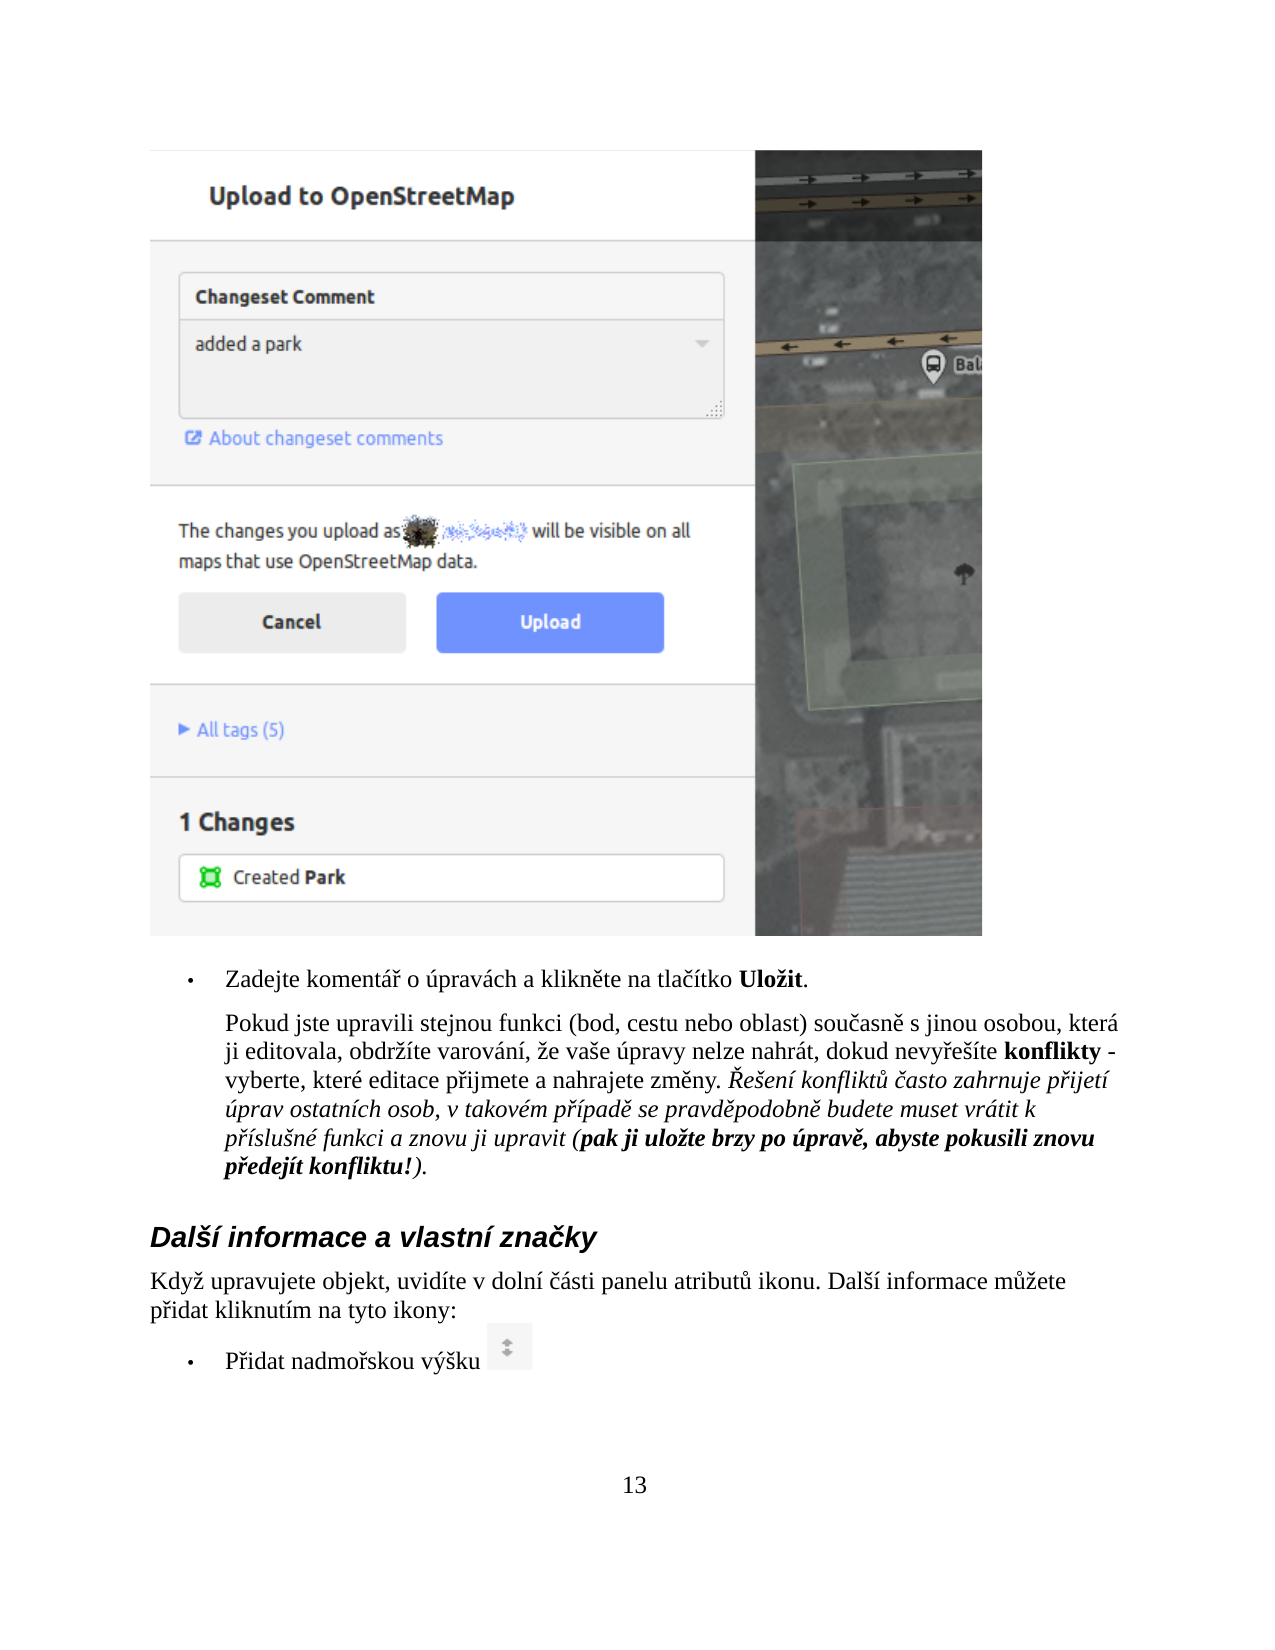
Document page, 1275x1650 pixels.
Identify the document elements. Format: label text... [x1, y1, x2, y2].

list Přidat nadmořskou výšku [187, 1324, 1125, 1404]
picture [150, 150, 983, 936]
text [150, 150, 1125, 964]
text Když upravujete objekt, uvidíte v dolní části panelu atributů ikonu. Další informace můžete přidat kliknutím na tyto ikony: [150, 1266, 1125, 1324]
picture [486, 1323, 533, 1370]
text Pokud jste upravili stejnou funkci (bod, cestu nebo oblast) současně s jinou osobou, která ji editovala, obdržíte varování, že vaše úpravy nelze nahrát, dokud nevyřešíte konflikty - vyberte, které editace přijmete a nahrajete změny. Řešení konfliktů často zahrnuje přijetí úprav ostatních osob, v takovém případě se pravděpodobně budete muset vrátit k příslušné funkci a znovu ji upravit (pak ji uložte brzy po úpravě, abyste pokusili znovu předejít konfliktu!). [225, 1008, 1125, 1180]
subtitle Další informace a vlastní značky [150, 1220, 1125, 1254]
list Zadejte komentář o úpravách a klikněte na tlačítko Uložit. [187, 964, 1125, 993]
